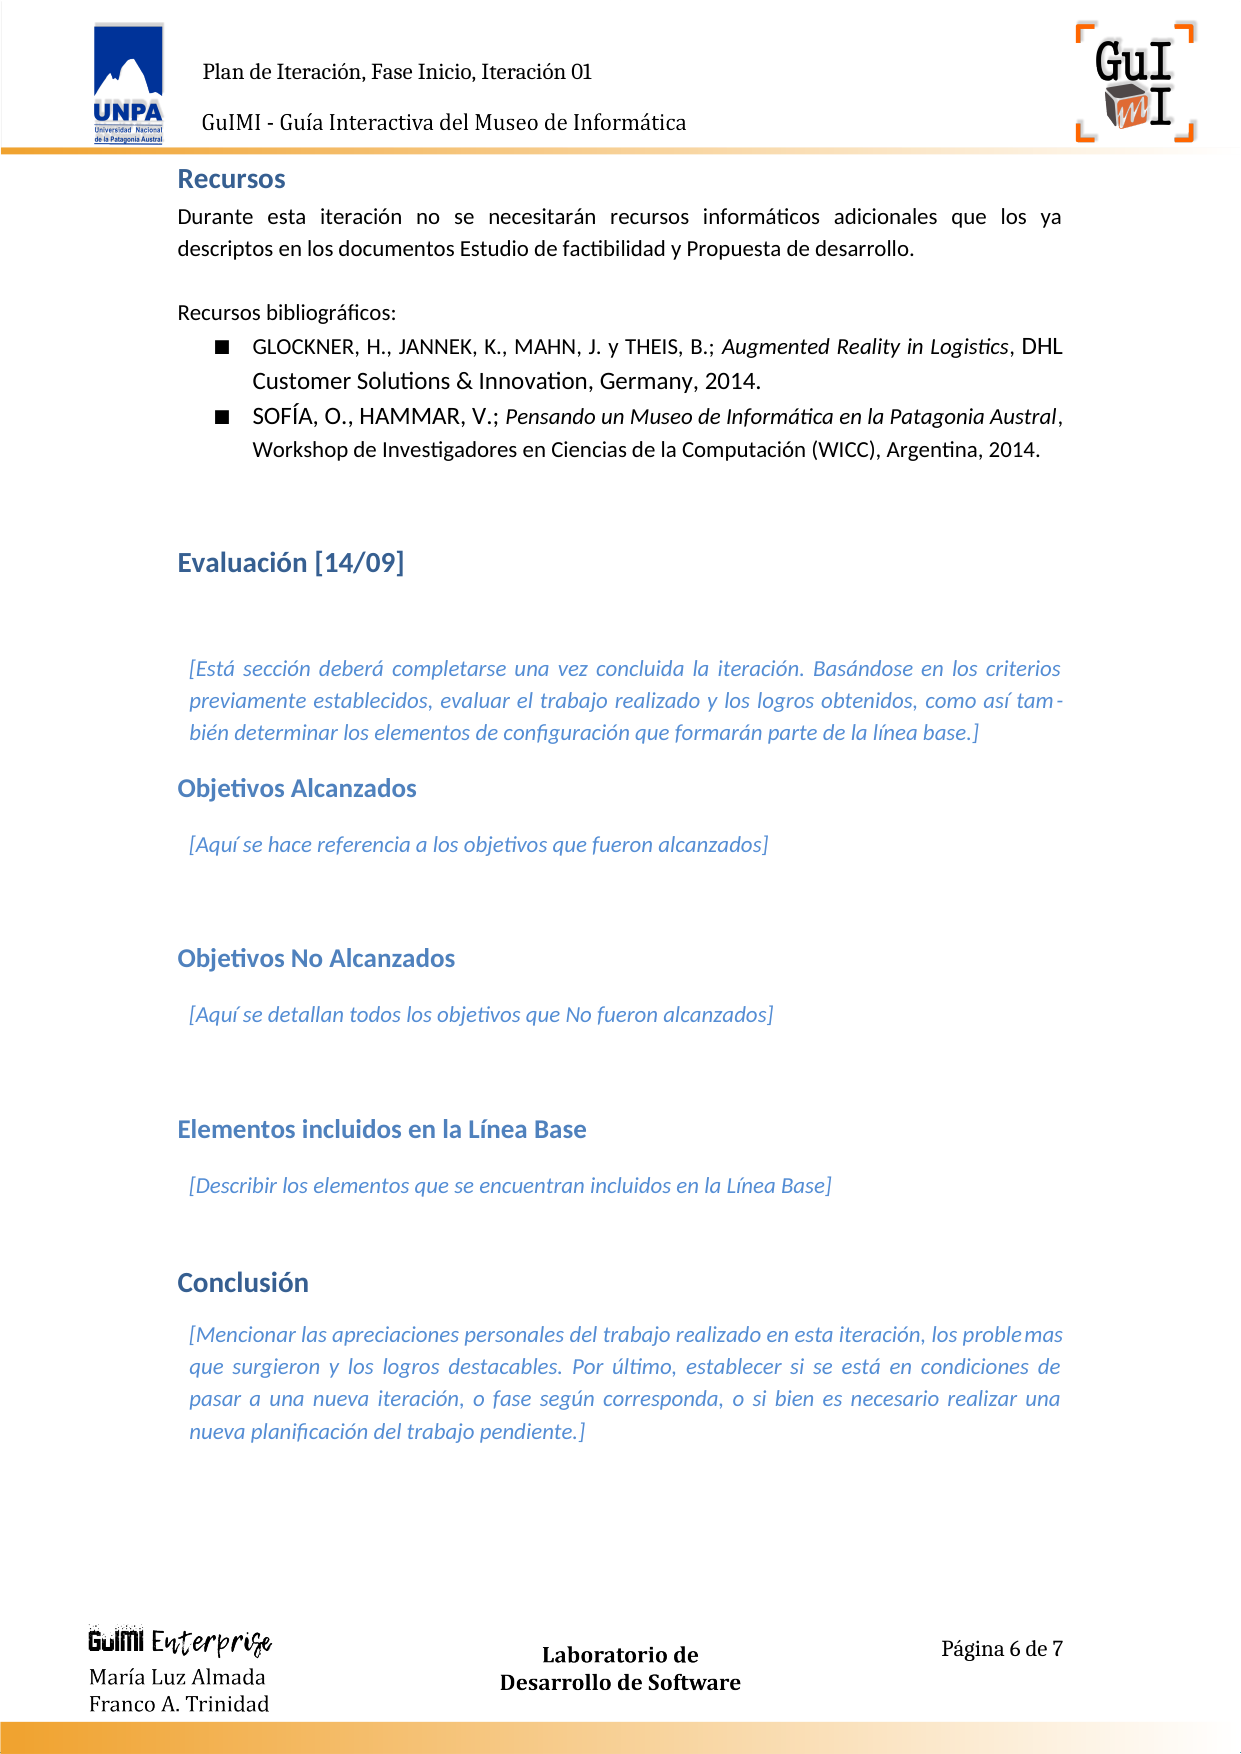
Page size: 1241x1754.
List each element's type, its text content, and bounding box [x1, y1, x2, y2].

text Objetivos No Alcanzados [177, 942, 1063, 975]
list GLOCKNER, H., JANNEK, K., MAHN, J. y THEIS, B.; Augmented Reality in Logistics, DHL Customer Solutions & Innovation, Germany, 2014. [215, 331, 1063, 396]
text Elementos incluidos en la Línea Base [177, 1112, 1063, 1145]
text [Aquí se hace referencia a los objetivos que fueron alcanzados] [188, 830, 1063, 858]
text Recursos [177, 160, 1063, 196]
list SOFÍA, O., HAMMAR, V.; Pensando un Museo de Informática en la Patagonia Austral, Workshop de Investigadores en Ciencias de la Computación (WICC), Argentina, 2014. [215, 401, 1063, 463]
text Objetivos Alcanzados [177, 771, 1063, 804]
picture [0, 1613, 1241, 1754]
picture [0, 0, 1241, 155]
text [Describir los elementos que se encuentran incluidos en la Línea Base] [188, 1171, 1063, 1199]
text Recursos bibliográficos: [177, 298, 1063, 326]
text Durante esta iteración no se necesitarán recursos informáticos adicionales que los ya descriptos en los documentos Estudio de factibilidad y Propuesta de desarrollo. [177, 202, 1063, 262]
text [Aquí se detallan todos los objetivos que No fueron alcanzados] [188, 1000, 1063, 1028]
text [Mencionar las apreciaciones personales del trabajo realizado en esta iteración, los proble­mas que surgieron y los logros destacables. Por último, establecer si se está en condiciones de pasar a una nueva iteración, o fase según corresponda, o si bien es necesario realizar una nueva planificación del trabajo pendiente.] [188, 1320, 1063, 1445]
text [Está sección deberá completarse una vez concluida la iteración. Basándose en los criterios previamente establecidos, evaluar el trabajo realizado y los logros obtenidos, como así tam­bién determinar los elementos de configuración que formarán parte de la línea base.] [188, 654, 1063, 746]
text Conclusión [177, 1264, 1063, 1299]
text Evaluación [14/09] [177, 544, 1063, 580]
